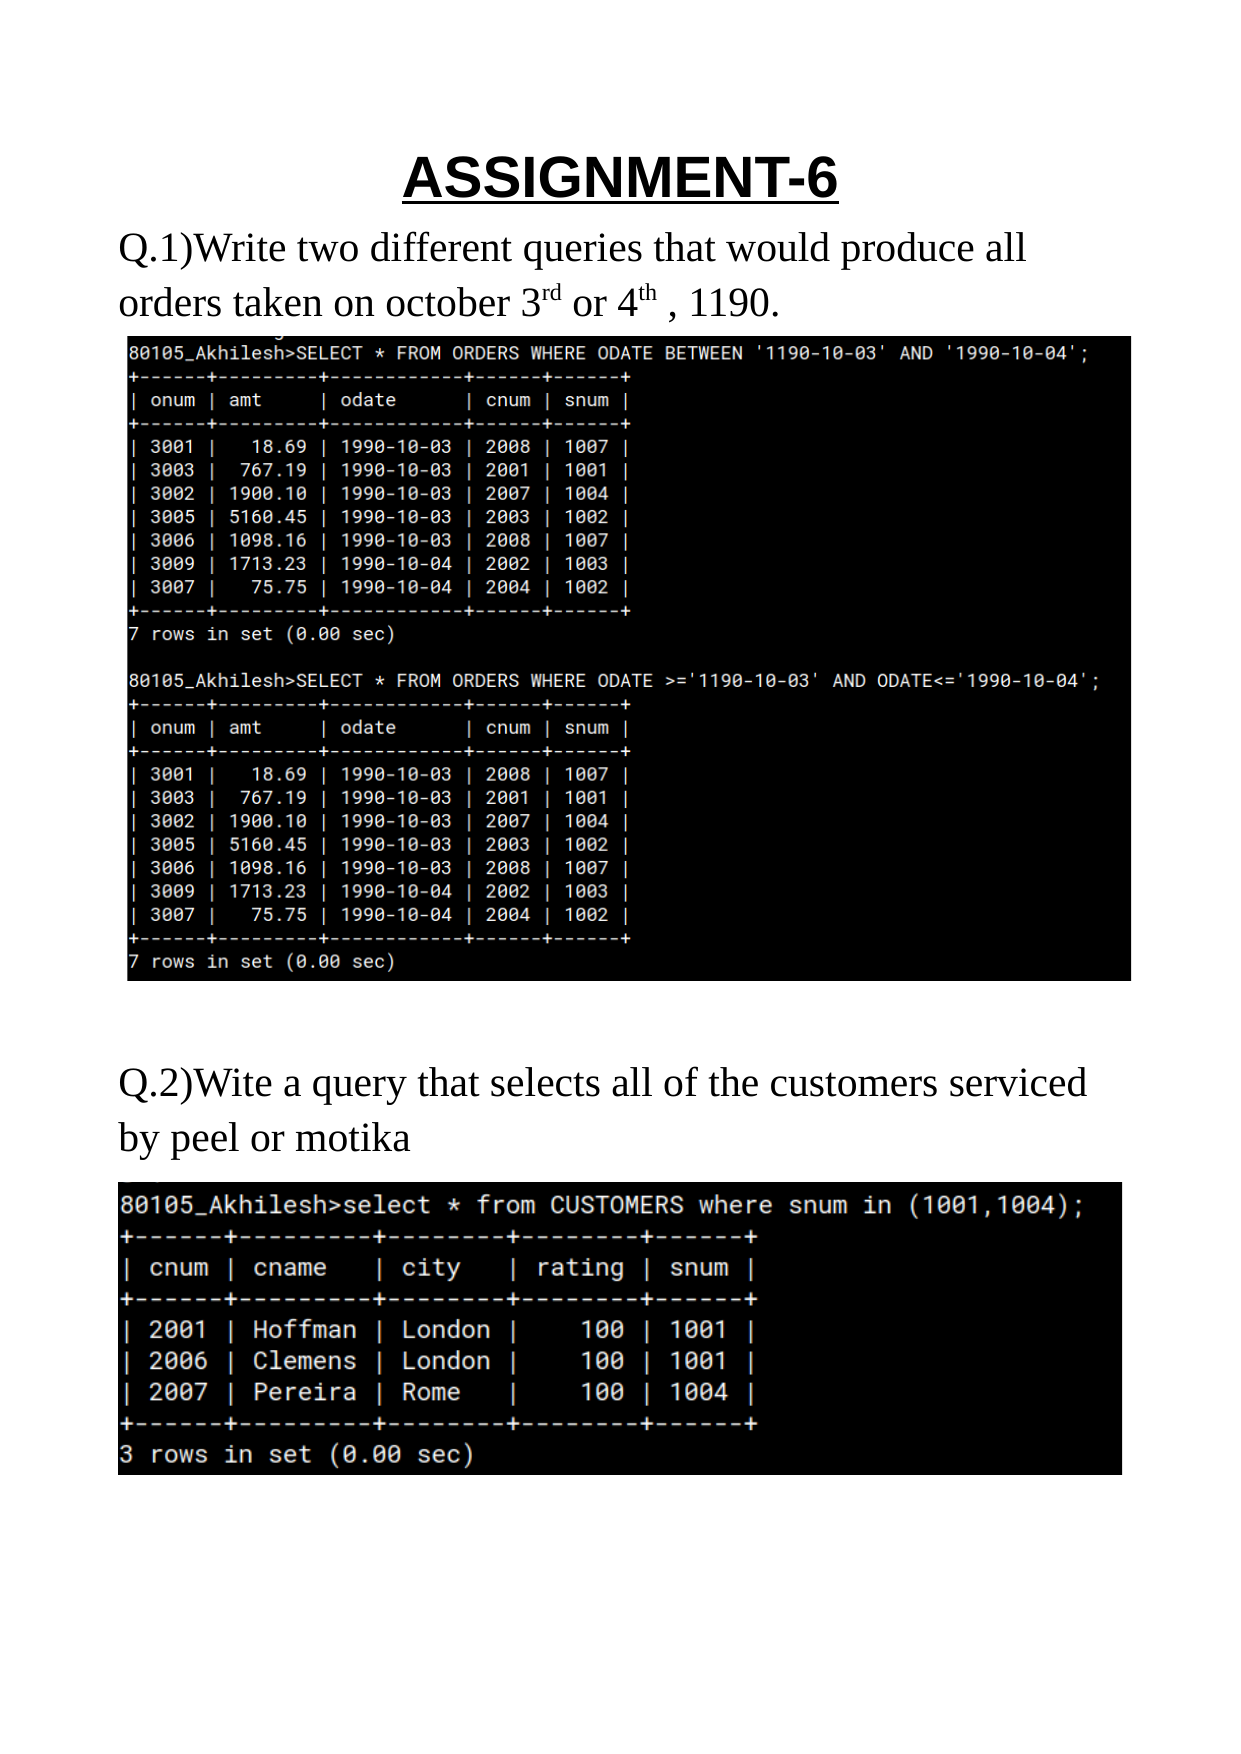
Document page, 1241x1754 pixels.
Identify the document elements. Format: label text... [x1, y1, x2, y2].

text Q.2)Wite a query that selects all of the customers serviced by peel or motika [118, 1057, 1122, 1160]
picture [127, 336, 1132, 981]
text Q.1)Write two different queries that would produce all orders taken on october 3rd or 4th , 1190. [118, 223, 1122, 326]
title ASSIGNMENT-6 [118, 143, 1122, 210]
picture [118, 1182, 1123, 1475]
